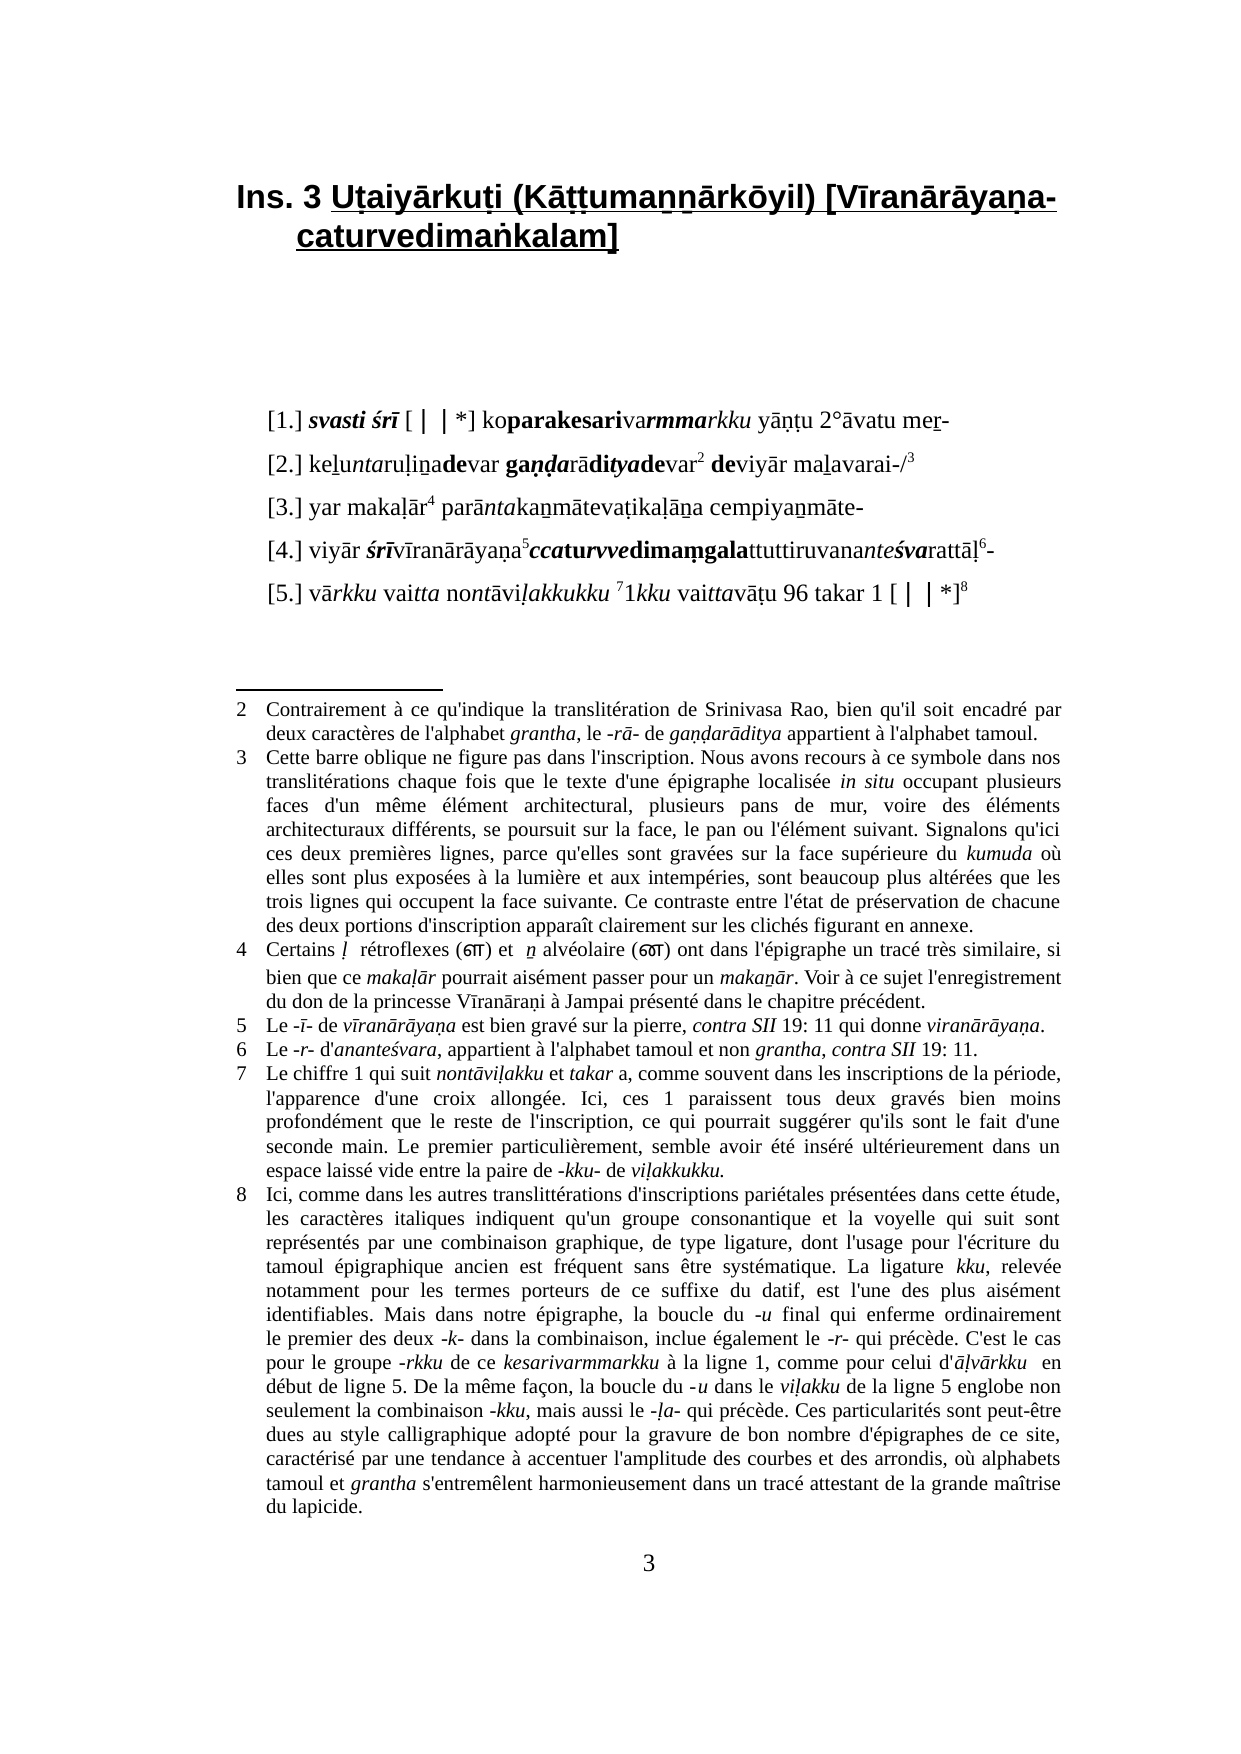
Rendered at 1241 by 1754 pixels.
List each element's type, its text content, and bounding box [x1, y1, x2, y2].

text [1.] svasti śrī [❘❘*] koparakesarivarmmarkku yāṇṭu 2°āvatu meṟ- [267, 406, 1061, 434]
text Cette barre oblique ne figure pas dans l'inscription. Nous avons recours à ce symbole dans nos translitérations chaque fois que le texte d'une épigraphe localisée in situ occupant plusieurs faces d'un même élément architectural, plusieurs pans de mur, voire des éléments architecturaux différents, se poursuit sur la face, le pan ou l'élément suivant. Signalons qu'ici ces deux premières lignes, parce qu'elles sont gravées sur la face supérieure du kumuda où elles sont plus exposées à la lumière et aux intempéries, sont beaucoup plus altérées que les trois lignes qui occupent la face suivante. Ce contraste entre l'état de préservation de chacune des deux portions d'inscription apparaît clairement sur les clichés figurant en annexe. [236, 744, 1061, 937]
text [3.] yar makaḷār parāntakaṉmātevaṭikaḷāṉa cempiyaṉmāte- [267, 492, 1061, 521]
subtitle Ins. 3 Uṭaiyārkuṭi (Kāṭṭumaṉṉārkōyil) [Vīranārāyaṇa-caturvedimaṅkalam] [236, 177, 1061, 254]
text [5.] vārkku vaitta nontāviḷakkukku 1kku vaittavāṭu 96 takar 1 [❘❘*] [267, 578, 1061, 607]
text Le -ī- de vīranārāyaṇa est bien gravé sur la pierre, contra SII 19: 11 qui donne viranārāyaṇa. [236, 1013, 1061, 1037]
text Ici, comme dans les autres translittérations d'inscriptions pariétales présentées dans cette étude, les caractères italiques indiquent qu'un groupe consonantique et la voyelle qui suit sont représentés par une combinaison graphique, de type ligature, dont l'usage pour l'écriture du tamoul épigraphique ancien est fréquent sans être systématique. La ligature kku, relevée notamment pour les termes porteurs de ce suffixe du datif, est l'une des plus aisément identifiables. Mais dans notre épigraphe, la boucle du -u final qui enferme ordinairement le premier des deux -k- dans la combinaison, inclue également le -r- qui précède. C'est le cas pour le groupe -rkku de ce kesarivarmmarkku à la ligne 1, comme pour celui d'āḷvārkku en début de ligne 5. De la même façon, la boucle du -u dans le viḷakku de la ligne 5 englobe non seulement la combinaison -kku, mais aussi le -ḷa- qui précède. Ces particularités sont peut-être dues au style calligraphique adopté pour la gravure de bon nombre d'épigraphes de ce site, caractérisé par une tendance à accentuer l'amplitude des courbes et des arrondis, où alphabets tamoul et grantha s'entremêlent harmonieusement dans un tracé attestant de la grande maîtrise du lapicide. [236, 1182, 1061, 1518]
text [2.] keḻuntaruḷiṉadevar gaṇḍarādityadevar deviyār maḻavarai-/ [267, 449, 1061, 477]
text [4.] viyār śrīvīranārāyaṇaccaturvvedimaṃgalattuttiruvananteśvarattāḷ- [267, 535, 1061, 564]
text Certains ḷ rétroflexes (ள) et ṉ alvéolaire (ன) ont dans l'épigraphe un tracé très similaire, si bien que ce makaḷār pourrait aisément passer pour un makaṉār. Voir à ce sujet l'enregistrement du don de la princesse Vīranāraṇi à Jampai présenté dans le chapitre précédent. [236, 937, 1061, 1013]
text Le chiffre 1 qui suit nontāviḷakku et takar a, comme souvent dans les inscriptions de la période, l'apparence d'une croix allongée. Ici, ces 1 paraissent tous deux gravés bien moins profondément que le reste de l'inscription, ce qui pourrait suggérer qu'ils sont le fait d'une seconde main. Le premier particulièrement, semble avoir été inséré ultérieurement dans un espace laissé vide entre la paire de -kku- de viḷakkukku. [236, 1061, 1061, 1182]
text Le -r- d'ananteśvara, appartient à l'alphabet tamoul et non grantha, contra SII 19: 11. [236, 1037, 1061, 1061]
text Contrairement à ce qu'indique la translitération de Srinivasa Rao, bien qu'il soit encadré par deux caractères de l'alphabet grantha, le -rā- de gaṇḍarāditya appartient à l'alphabet tamoul. [236, 696, 1061, 744]
